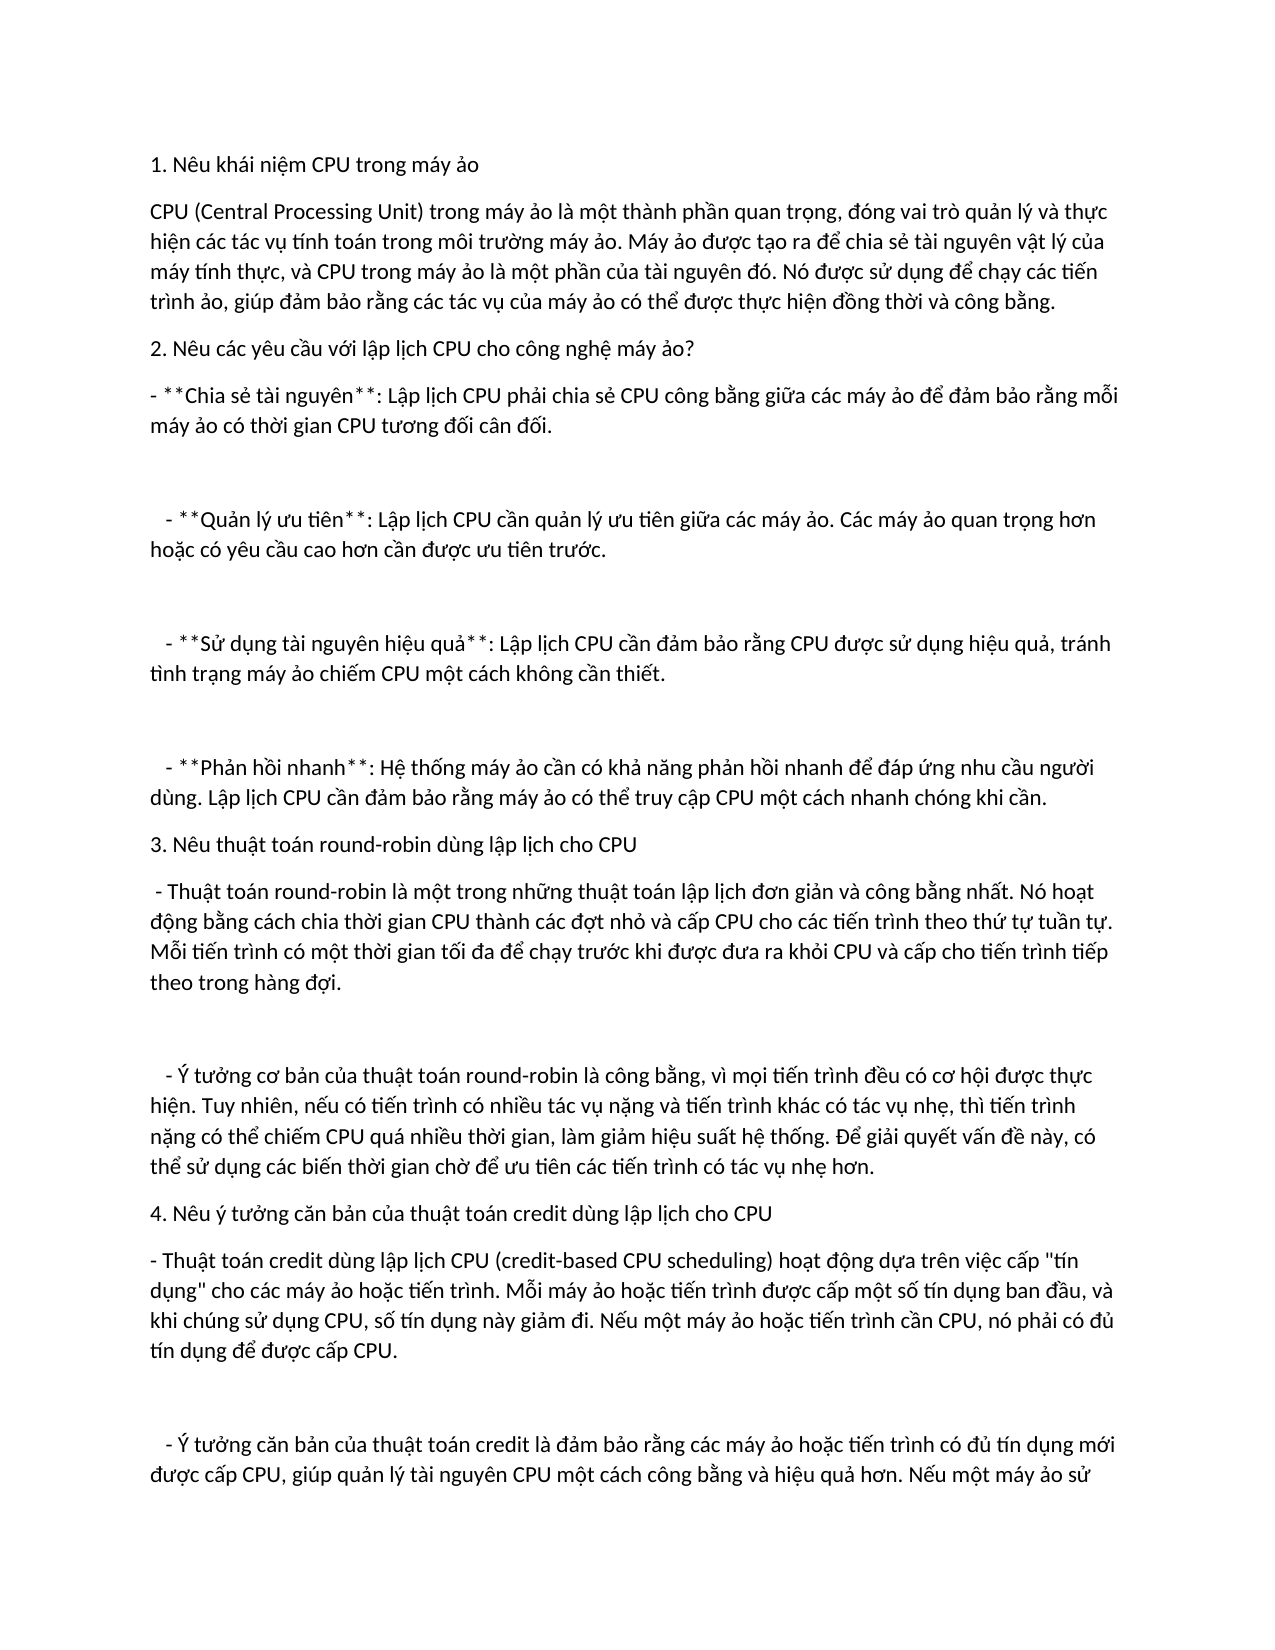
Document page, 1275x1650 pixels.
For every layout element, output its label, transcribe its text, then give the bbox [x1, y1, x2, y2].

text CPU (Central Processing Unit) trong máy ảo là một thành phần quan trọng, đóng vai trò quản lý và thực hiện các tác vụ tính toán trong môi trường máy ảo. Máy ảo được tạo ra để chia sẻ tài nguyên vật lý của máy tính thực, và CPU trong máy ảo là một phần của tài nguyên đó. Nó được sử dụng để chạy các tiến trình ảo, giúp đảm bảo rằng các tác vụ của máy ảo có thể được thực hiện đồng thời và công bằng. [150, 197, 1125, 316]
text - Ý tưởng cơ bản của thuật toán round-robin là công bằng, vì mọi tiến trình đều có cơ hội được thực hiện. Tuy nhiên, nếu có tiến trình có nhiều tác vụ nặng và tiến trình khác có tác vụ nhẹ, thì tiến trình nặng có thể chiếm CPU quá nhiều thời gian, làm giảm hiệu suất hệ thống. Để giải quyết vấn đề này, có thể sử dụng các biến thời gian chờ để ưu tiên các tiến trình có tác vụ nhẹ hơn. [150, 1061, 1125, 1180]
text - **Phản hồi nhanh**: Hệ thống máy ảo cần có khả năng phản hồi nhanh để đáp ứng nhu cầu người dùng. Lập lịch CPU cần đảm bảo rằng máy ảo có thể truy cập CPU một cách nhanh chóng khi cần. [150, 753, 1125, 811]
text - **Sử dụng tài nguyên hiệu quả**: Lập lịch CPU cần đảm bảo rằng CPU được sử dụng hiệu quả, tránh tình trạng máy ảo chiếm CPU một cách không cần thiết. [150, 629, 1125, 687]
text 1. Nêu khái niệm CPU trong máy ảo [150, 150, 1125, 178]
text - Thuật toán credit dùng lập lịch CPU (credit-based CPU scheduling) hoạt động dựa trên việc cấp "tín dụng" cho các máy ảo hoặc tiến trình. Mỗi máy ảo hoặc tiến trình được cấp một số tín dụng ban đầu, và khi chúng sử dụng CPU, số tín dụng này giảm đi. Nếu một máy ảo hoặc tiến trình cần CPU, nó phải có đủ tín dụng để được cấp CPU. [150, 1246, 1125, 1364]
text - **Quản lý ưu tiên**: Lập lịch CPU cần quản lý ưu tiên giữa các máy ảo. Các máy ảo quan trọng hơn hoặc có yêu cầu cao hơn cần được ưu tiên trước. [150, 505, 1125, 563]
text - **Chia sẻ tài nguyên**: Lập lịch CPU phải chia sẻ CPU công bằng giữa các máy ảo để đảm bảo rằng mỗi máy ảo có thời gian CPU tương đối cân đối. [150, 381, 1125, 439]
text 3. Nêu thuật toán round-robin dùng lập lịch cho CPU [150, 830, 1125, 858]
text - Ý tưởng căn bản của thuật toán credit là đảm bảo rằng các máy ảo hoặc tiến trình có đủ tín dụng mới được cấp CPU, giúp quản lý tài nguyên CPU một cách công bằng và hiệu quả hơn. Nếu một máy ảo sử [150, 1430, 1125, 1488]
text - Thuật toán round-robin là một trong những thuật toán lập lịch đơn giản và công bằng nhất. Nó hoạt động bằng cách chia thời gian CPU thành các đợt nhỏ và cấp CPU cho các tiến trình theo thứ tự tuần tự. Mỗi tiến trình có một thời gian tối đa để chạy trước khi được đưa ra khỏi CPU và cấp cho tiến trình tiếp theo trong hàng đợi. [150, 877, 1125, 996]
text 4. Nêu ý tưởng căn bản của thuật toán credit dùng lập lịch cho CPU [150, 1199, 1125, 1227]
text 2. Nêu các yêu cầu với lập lịch CPU cho công nghệ máy ảo? [150, 334, 1125, 362]
